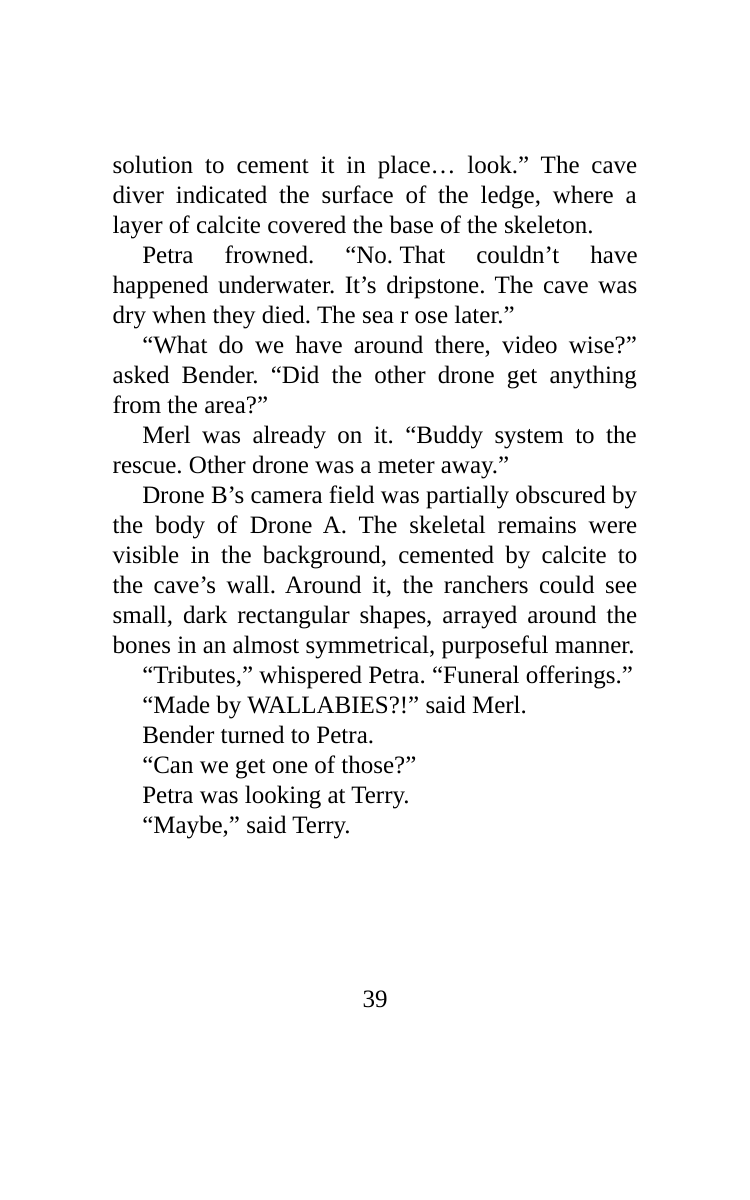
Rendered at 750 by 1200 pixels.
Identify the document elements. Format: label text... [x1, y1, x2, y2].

text Petra frowned. “No. That couldn’t have happened underwater. It’s dripstone. The cave was dry when they died. The sea r ose later.” [112, 240, 637, 330]
text Bender turned to Petra. [112, 720, 637, 750]
text Merl was already on it. “Buddy system to the rescue. Other drone was a meter away.” [112, 420, 637, 480]
text “What do we have around there, video wise?” asked Bender. “Did the other drone get anything from the area?” [112, 330, 637, 420]
text “Can we get one of those?” [112, 750, 637, 780]
text Petra was looking at Terry. [112, 780, 637, 810]
text “Maybe,” said Terry. [112, 810, 637, 840]
text “Made by WALLABIES?!” said Merl. [112, 690, 637, 720]
text Drone B’s camera field was partially obscured by the body of Drone A. The skeletal remains were visible in the background, cemented by calcite to the cave’s wall. Around it, the ranchers could see small, dark rectangular shapes, arrayed around the bones in an almost symmetrical, purposeful manner. [112, 480, 637, 660]
text “Tributes,” whispered Petra. “Funeral offerings.” [112, 660, 637, 690]
text solution to cement it in place… look.” The cave diver indicated the surface of the ledge, where a layer of calcite covered the base of the skeleton. [112, 150, 637, 240]
